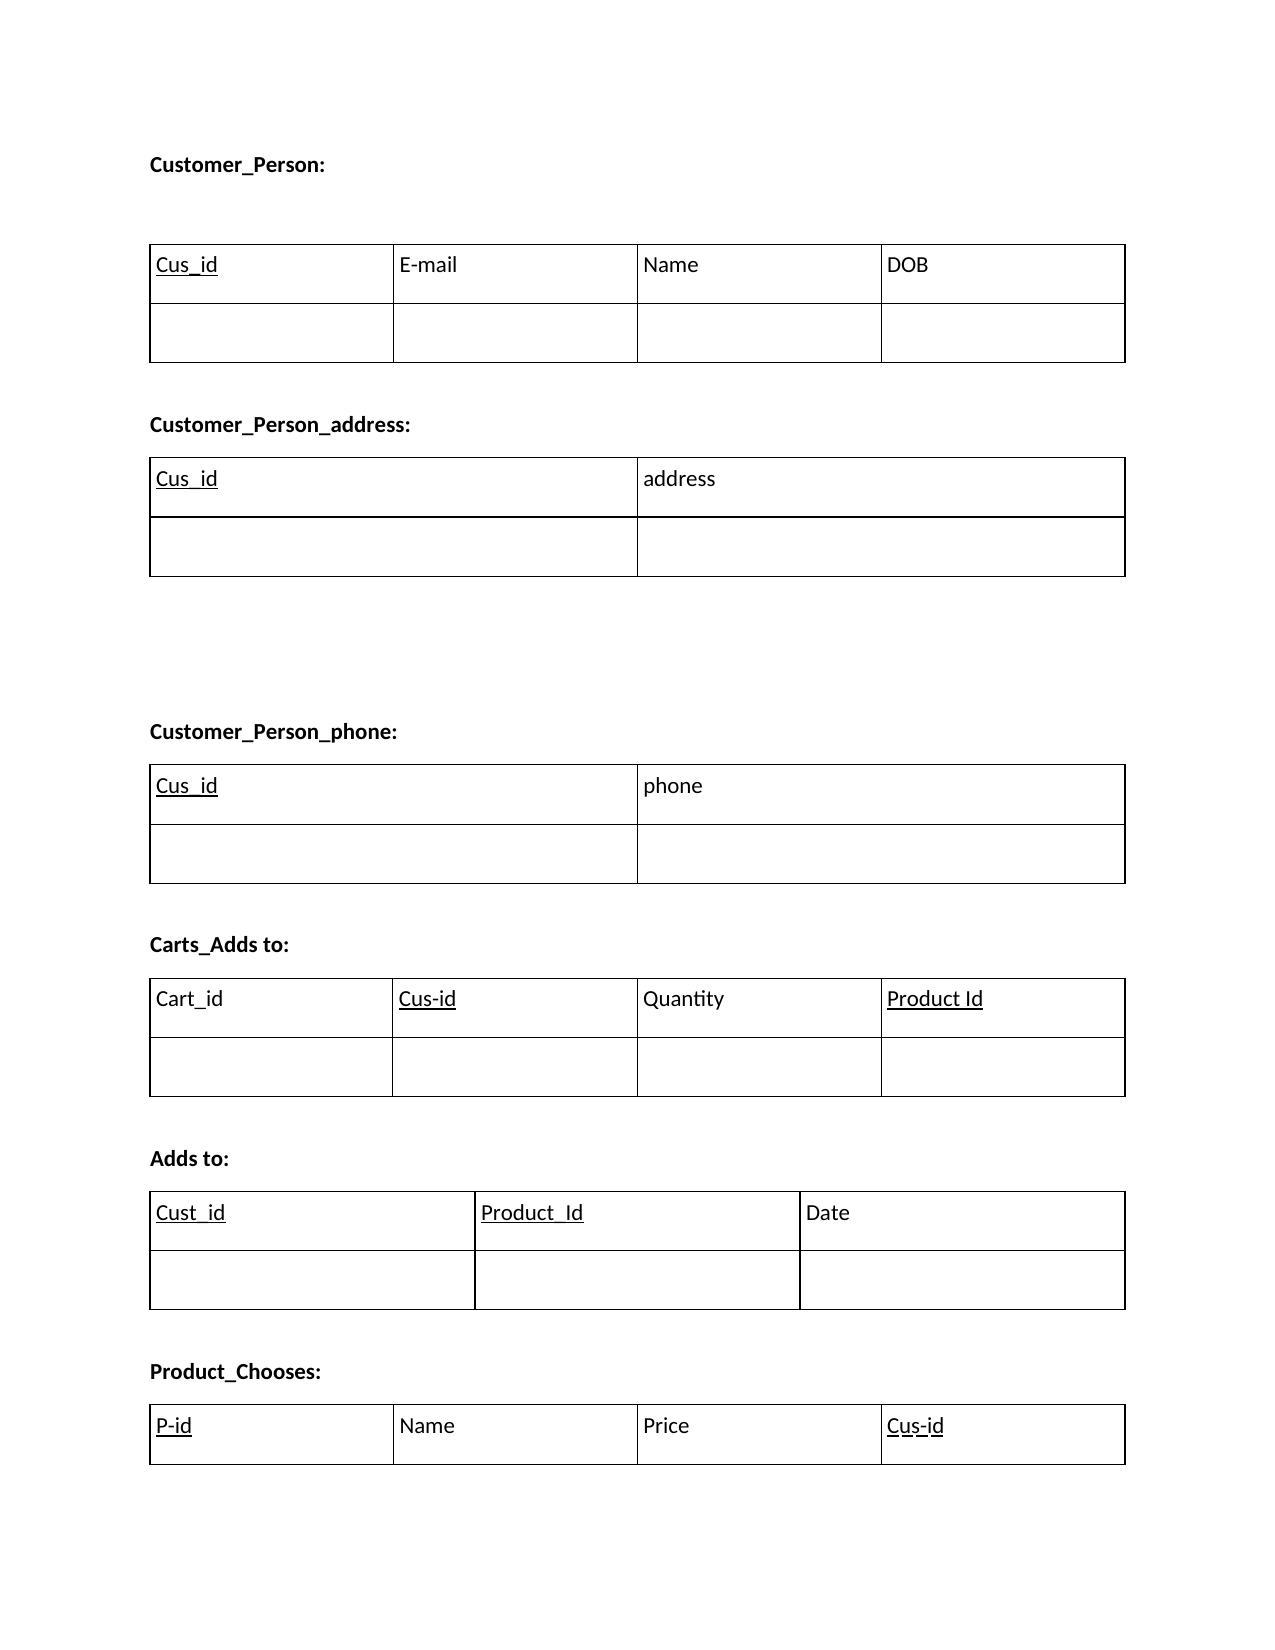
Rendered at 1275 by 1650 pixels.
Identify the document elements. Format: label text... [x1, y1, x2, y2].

text Carts_Adds to: [150, 931, 1125, 959]
table_cell [151, 518, 637, 576]
table_cell [394, 304, 637, 362]
table_cell [151, 1251, 474, 1309]
text Customer_Person_address: [150, 410, 1125, 438]
text Adds to: [150, 1144, 1125, 1172]
table_header P-id [151, 1405, 393, 1463]
table_cell [151, 304, 393, 362]
table_header Name [638, 245, 881, 303]
table_cell [151, 825, 637, 883]
table_header Price [638, 1405, 881, 1463]
table_header Cus-id [393, 979, 637, 1037]
text Customer_Person: [150, 150, 1125, 178]
table_cell [801, 1251, 1124, 1309]
table_cell [638, 1038, 881, 1096]
table_cell [882, 304, 1124, 362]
table_header Product_Id [476, 1192, 799, 1250]
table_header Product Id [882, 979, 1124, 1037]
table_header E-mail [394, 245, 637, 303]
table_header phone [638, 765, 1124, 823]
table_header Cus_id [151, 765, 637, 823]
table_header Quantity [638, 979, 881, 1037]
table_cell [393, 1038, 637, 1096]
table_cell [638, 304, 881, 362]
table_cell [638, 825, 1124, 883]
table_cell [638, 518, 1124, 576]
table_header Date [801, 1192, 1124, 1250]
table_header Cus_id [151, 245, 393, 303]
table_header Cus-id [882, 1405, 1124, 1463]
table_header Cart_id [151, 979, 392, 1037]
table_cell [882, 1038, 1124, 1096]
table_cell [151, 1038, 392, 1096]
table_header address [638, 458, 1124, 516]
table_header DOB [882, 245, 1124, 303]
text Customer_Person_phone: [150, 717, 1125, 745]
text Product_Chooses: [150, 1357, 1125, 1385]
table_header Name [394, 1405, 637, 1463]
table_header Cust_id [151, 1192, 474, 1250]
table_cell [476, 1251, 799, 1309]
table_header Cus_id [151, 458, 637, 516]
